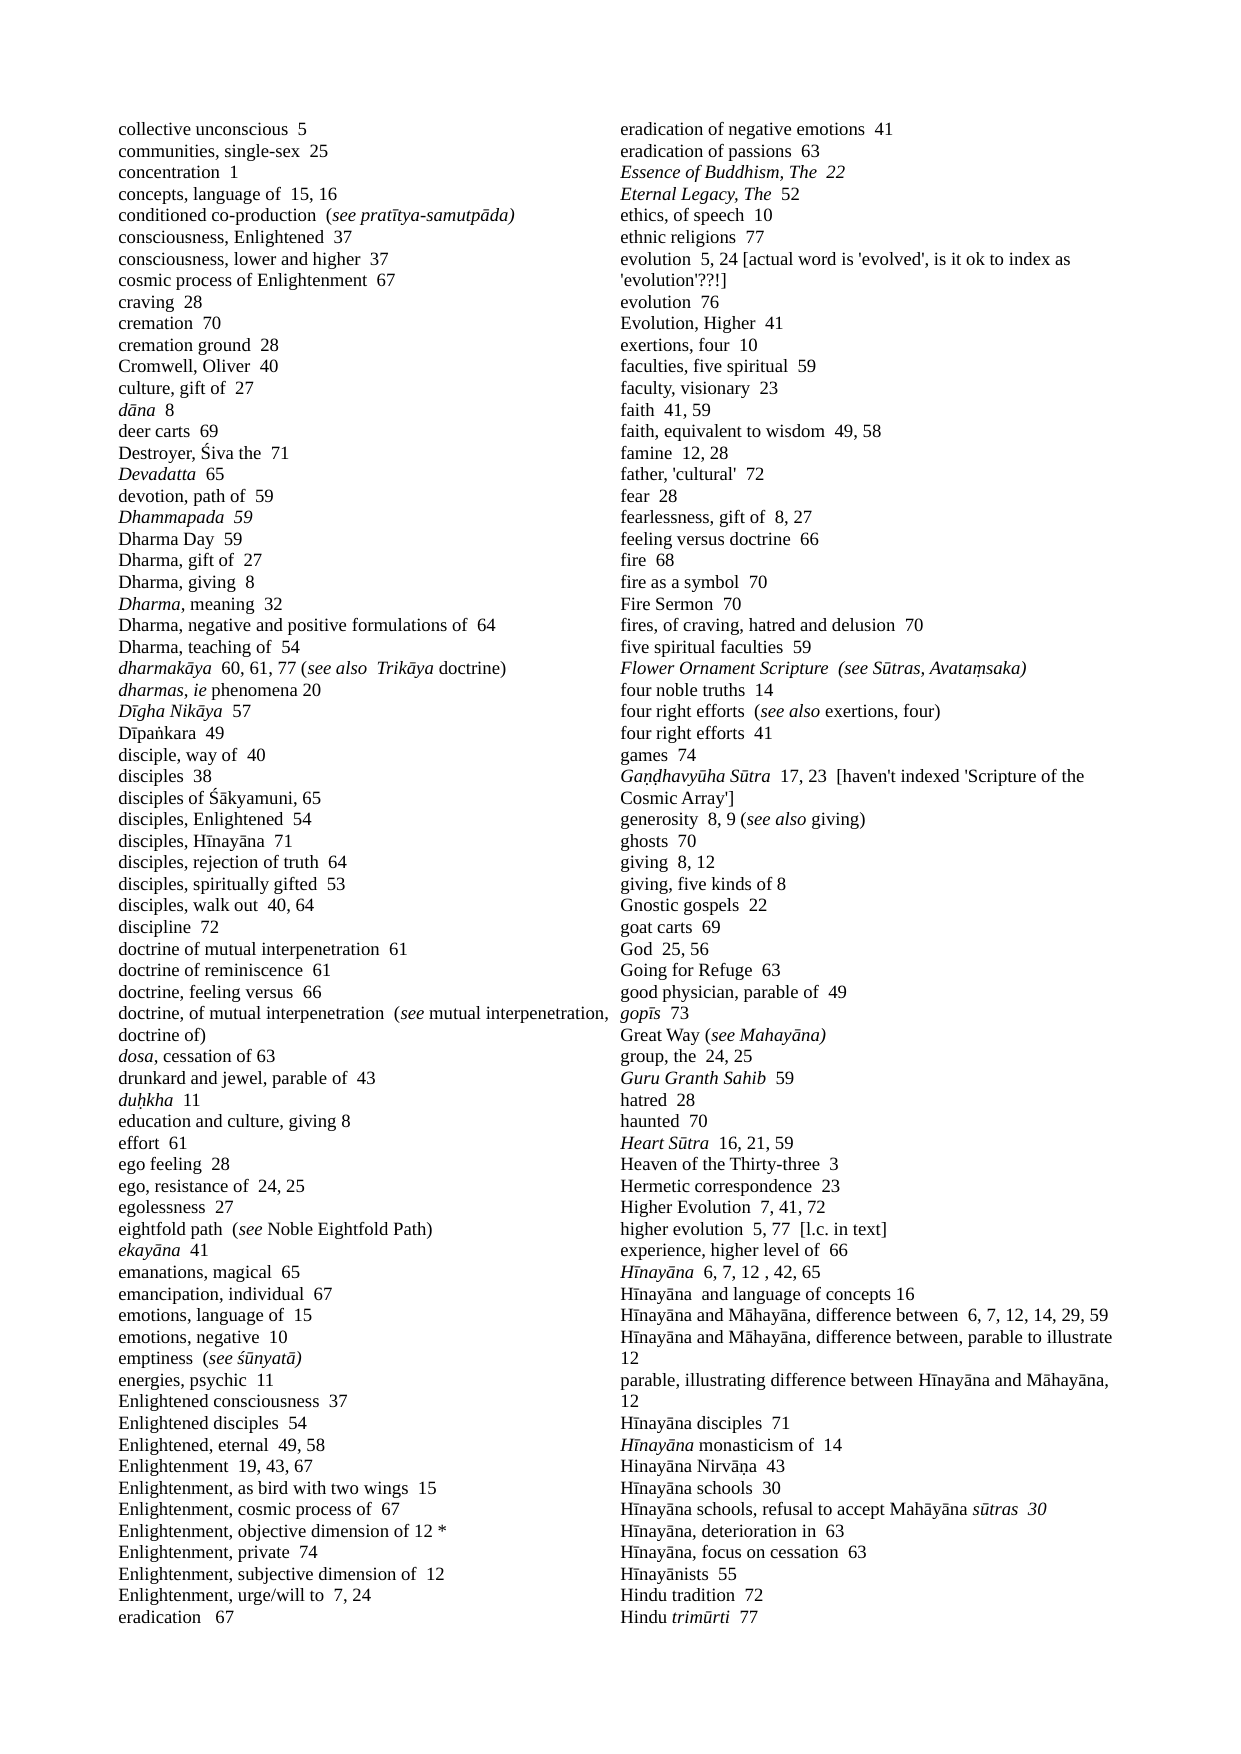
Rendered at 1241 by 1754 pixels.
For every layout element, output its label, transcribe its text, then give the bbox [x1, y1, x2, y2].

text five spiritual faculties 59 [620, 636, 1122, 657]
text deer carts 69 [118, 420, 620, 442]
text Enlightenment, as bird with two wings 15 [118, 1477, 620, 1498]
text Dharma, teaching of 54 [118, 636, 620, 657]
text emotions, language of 15 [118, 1304, 620, 1326]
text Gnostic gospels 22 [620, 894, 1122, 916]
text ethics, of speech 10 [620, 204, 1122, 226]
text Hīnayāna, deterioration in 63 [620, 1520, 1122, 1541]
text Dharma Day 59 [118, 528, 620, 549]
text Enlightenment, subjective dimension of 12 [118, 1563, 620, 1584]
text Dharma, giving 8 [118, 571, 620, 592]
text Hīnayāna schools, refusal to accept Mahāyāna sūtras 30 [620, 1498, 1122, 1520]
text Guru Granth Sahib 59 [620, 1067, 1122, 1088]
text collective unconscious 5 [118, 118, 620, 140]
text evolution 76 [620, 291, 1122, 312]
text Enlightened disciples 54 [118, 1412, 620, 1433]
text good physician, parable of 49 [620, 981, 1122, 1002]
text disciples, Hīnayāna 71 [118, 830, 620, 851]
text eradication of negative emotions 41 [620, 118, 1122, 140]
text four right efforts (see also exertions, four) [620, 700, 1122, 722]
text ego feeling 28 [118, 1153, 620, 1175]
text evolution 5, 24 [actual word is 'evolved', is it ok to index as 'evolution'??!] [620, 247, 1122, 291]
text Fire Sermon 70 [620, 592, 1122, 614]
text famine 12, 28 [620, 442, 1122, 463]
text Dharma, meaning 32 [118, 592, 620, 614]
text fire 68 [620, 549, 1122, 571]
text communities, single-sex 25 [118, 140, 620, 161]
text fire as a symbol 70 [620, 571, 1122, 592]
text experience, higher level of 66 [620, 1239, 1122, 1261]
text dāna 8 [118, 398, 620, 420]
text Hindu trimūrti 77 [620, 1606, 1122, 1627]
text faith 41, 59 [620, 398, 1122, 420]
text Dhammapada 59 [118, 506, 620, 528]
text Enlightened consciousness 37 [118, 1390, 620, 1412]
text disciples, rejection of truth 64 [118, 851, 620, 873]
text eradication 67 [118, 1606, 620, 1627]
text exertions, four 10 [620, 334, 1122, 355]
text giving 8, 12 [620, 851, 1122, 873]
text Enlightened, eternal 49, 58 [118, 1433, 620, 1455]
text faculty, visionary 23 [620, 377, 1122, 398]
text Hīnayāna monasticism of 14 [620, 1433, 1122, 1455]
text effort 61 [118, 1132, 620, 1153]
text energies, psychic 11 [118, 1369, 620, 1390]
text cosmic process of Enlightenment 67 [118, 269, 620, 291]
text disciple, way of 40 [118, 743, 620, 765]
text conditioned co-production (see pratītya-samutpāda) [118, 204, 620, 226]
text disciples, Enlightened 54 [118, 808, 620, 830]
text goat carts 69 [620, 916, 1122, 937]
text cremation 70 [118, 312, 620, 334]
text generosity 8, 9 (see also giving) [620, 808, 1122, 830]
text feeling versus doctrine 66 [620, 528, 1122, 549]
text Evolution, Higher 41 [620, 312, 1122, 334]
text Essence of Buddhism, The 22 [620, 161, 1122, 183]
text Hīnayāna and Māhayāna, difference between 6, 7, 12, 14, 29, 59 [620, 1304, 1122, 1326]
text Hīnayāna, focus on cessation 63 [620, 1541, 1122, 1563]
text Eternal Legacy, The 52 [620, 183, 1122, 204]
text doctrine, feeling versus 66 [118, 981, 620, 1002]
text games 74 [620, 743, 1122, 765]
text Hermetic correspondence 23 [620, 1175, 1122, 1196]
text doctrine of reminiscence 61 [118, 959, 620, 981]
text fear 28 [620, 485, 1122, 506]
text father, 'cultural' 72 [620, 463, 1122, 485]
text Cromwell, Oliver 40 [118, 355, 620, 377]
text Flower Ornament Scripture (see Sūtras, Avataṃsaka) [620, 657, 1122, 679]
text disciples, walk out 40, 64 [118, 894, 620, 916]
text faith, equivalent to wisdom 49, 58 [620, 420, 1122, 442]
text parable, illustrating difference between Hīnayāna and Māhayāna, 12 [620, 1369, 1122, 1412]
text dharmas, ie phenomena 20 [118, 679, 620, 700]
text ethnic religions 77 [620, 226, 1122, 247]
text concepts, language of 15, 16 [118, 183, 620, 204]
text cremation ground 28 [118, 334, 620, 355]
text hatred 28 [620, 1088, 1122, 1110]
text Great Way (see Mahayāna) [620, 1024, 1122, 1045]
text disciples of Śākyamuni, 65 [118, 787, 620, 808]
text emotions, negative 10 [118, 1326, 620, 1347]
text disciples 38 [118, 765, 620, 787]
text Hīnayāna 6, 7, 12 , 42, 65 [620, 1261, 1122, 1282]
text education and culture, giving 8 [118, 1110, 620, 1132]
text Dharma, negative and positive formulations of 64 [118, 614, 620, 636]
text consciousness, Enlightened 37 [118, 226, 620, 247]
text God 25, 56 [620, 937, 1122, 959]
text Hinayāna Nirvāṇa 43 [620, 1455, 1122, 1477]
text Enlightenment 19, 43, 67 [118, 1455, 620, 1477]
text Hīnayāna schools 30 [620, 1477, 1122, 1498]
text Hīnayāna disciples 71 [620, 1412, 1122, 1433]
text emptiness (see śūnyatā) [118, 1347, 620, 1369]
text ghosts 70 [620, 830, 1122, 851]
text higher evolution 5, 77 [l.c. in text] [620, 1218, 1122, 1239]
text duḥkha 11 [118, 1088, 620, 1110]
text Gaṇḍhavyūha Sūtra 17, 23 [haven't indexed 'Scripture of the Cosmic Array'] [620, 765, 1122, 808]
text eightfold path (see Noble Eightfold Path) [118, 1218, 620, 1239]
text Hīnayāna and Māhayāna, difference between, parable to illustrate 12 [620, 1326, 1122, 1369]
text Hīnayāna and language of concepts 16 [620, 1282, 1122, 1304]
text Devadatta 65 [118, 463, 620, 485]
text Dīgha Nikāya 57 [118, 700, 620, 722]
text Enlightenment, cosmic process of 67 [118, 1498, 620, 1520]
text egolessness 27 [118, 1196, 620, 1218]
text devotion, path of 59 [118, 485, 620, 506]
text Hīnayānists 55 [620, 1563, 1122, 1584]
text ego, resistance of 24, 25 [118, 1175, 620, 1196]
text Higher Evolution 7, 41, 72 [620, 1196, 1122, 1218]
text ekayāna 41 [118, 1239, 620, 1261]
text fearlessness, gift of 8, 27 [620, 506, 1122, 528]
text dosa, cessation of 63 [118, 1045, 620, 1067]
text consciousness, lower and higher 37 [118, 247, 620, 269]
text Destroyer, Śiva the 71 [118, 442, 620, 463]
text fires, of craving, hatred and delusion 70 [620, 614, 1122, 636]
text Enlightenment, private 74 [118, 1541, 620, 1563]
text Going for Refuge 63 [620, 959, 1122, 981]
text group, the 24, 25 [620, 1045, 1122, 1067]
text doctrine, of mutual interpenetration (see mutual interpenetration, doctrine of) [118, 1002, 620, 1045]
text Heaven of the Thirty-three 3 [620, 1153, 1122, 1175]
text Dharma, gift of 27 [118, 549, 620, 571]
text emancipation, individual 67 [118, 1282, 620, 1304]
text craving 28 [118, 291, 620, 312]
text haunted 70 [620, 1110, 1122, 1132]
text Enlightenment, urge/will to 7, 24 [118, 1584, 620, 1606]
text dharmakāya 60, 61, 77 (see also Trikāya doctrine) [118, 657, 620, 679]
text emanations, magical 65 [118, 1261, 620, 1282]
text four right efforts 41 [620, 722, 1122, 743]
text Enlightenment, objective dimension of 12 * [118, 1520, 620, 1541]
text eradication of passions 63 [620, 140, 1122, 161]
text doctrine of mutual interpenetration 61 [118, 937, 620, 959]
text Dīpaṅkara 49 [118, 722, 620, 743]
text Heart Sūtra 16, 21, 59 [620, 1132, 1122, 1153]
text gopīs 73 [620, 1002, 1122, 1024]
text giving, five kinds of 8 [620, 873, 1122, 894]
text disciples, spiritually gifted 53 [118, 873, 620, 894]
text faculties, five spiritual 59 [620, 355, 1122, 377]
text Hindu tradition 72 [620, 1584, 1122, 1606]
text discipline 72 [118, 916, 620, 937]
text culture, gift of 27 [118, 377, 620, 398]
text drunkard and jewel, parable of 43 [118, 1067, 620, 1088]
text concentration 1 [118, 161, 620, 183]
text four noble truths 14 [620, 679, 1122, 700]
